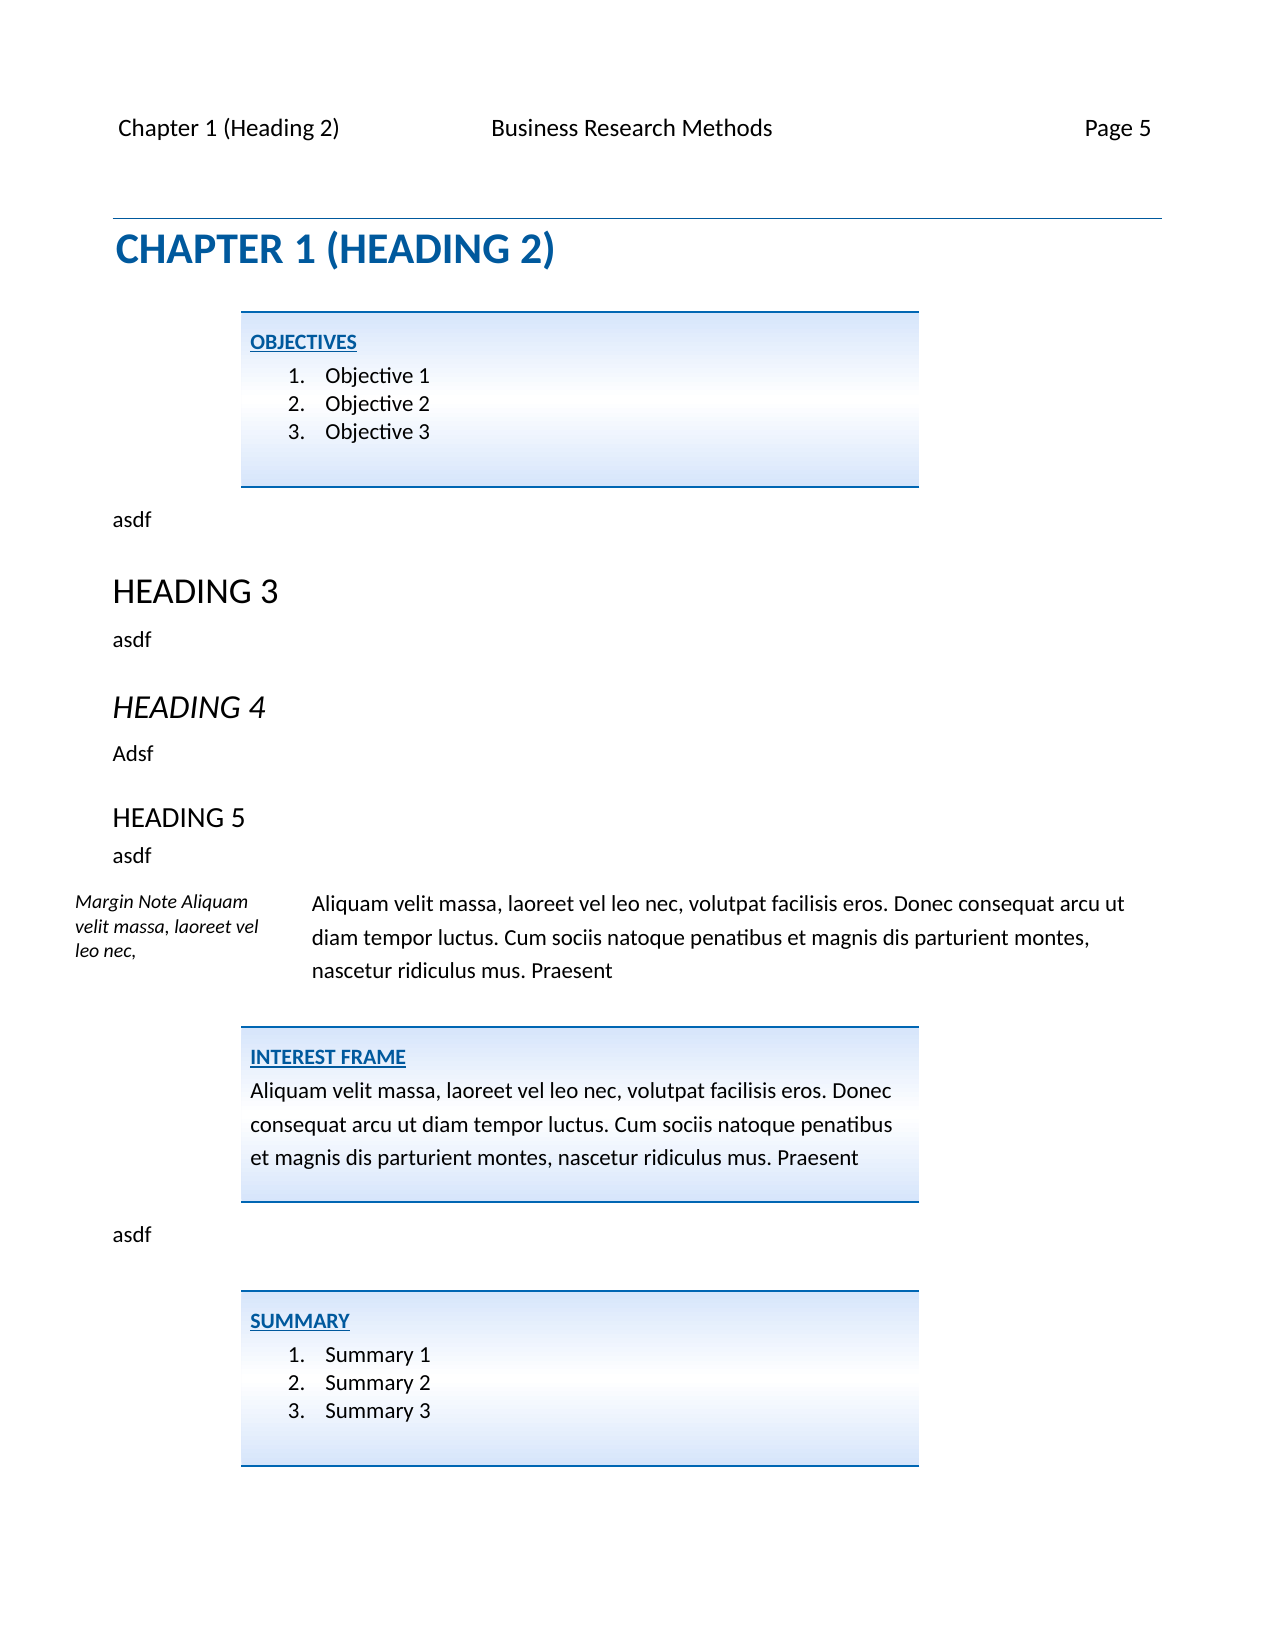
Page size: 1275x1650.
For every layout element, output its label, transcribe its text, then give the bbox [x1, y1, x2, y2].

list Objective 1 [288, 361, 911, 389]
text Aliquam velit massa, laoreet vel leo nec, volutpat facilisis eros. Donec consequat arcu ut diam tempor luctus. Cum sociis natoque penatibus et magnis dis parturient montes, nascetur ridiculus mus. Praesent [250, 1076, 911, 1171]
text asdf [112, 625, 1162, 653]
text Adsf [112, 739, 1162, 767]
list Objective 3 [288, 417, 911, 445]
text asdf [112, 841, 1162, 869]
subtitle Objectives [250, 328, 911, 355]
text asdf [112, 289, 1162, 533]
list Summary 3 [288, 1396, 911, 1424]
subtitle Heading 3 [112, 568, 1162, 612]
text asdf [112, 1005, 1162, 1248]
subtitle Heading 5 [112, 799, 1162, 835]
list Objective 2 [288, 389, 911, 417]
subtitle Interest Frame [250, 1043, 911, 1070]
subtitle Chapter 1 (Heading 2) [112, 219, 1162, 278]
subtitle Summary [250, 1307, 911, 1334]
list Summary 1 [288, 1340, 911, 1368]
text Margin Note Aliquam velit massa, laoreet vel leo nec, [75, 889, 282, 962]
list Summary 2 [288, 1368, 911, 1396]
subtitle Heading 4 [112, 686, 1162, 726]
text Aliquam velit massa, laoreet vel leo nec, volutpat facilisis eros. Donec consequat arcu ut diam tempor luctus. Cum sociis natoque penatibus et magnis dis parturient montes, nascetur ridiculus mus. Praesent [112, 889, 1162, 985]
